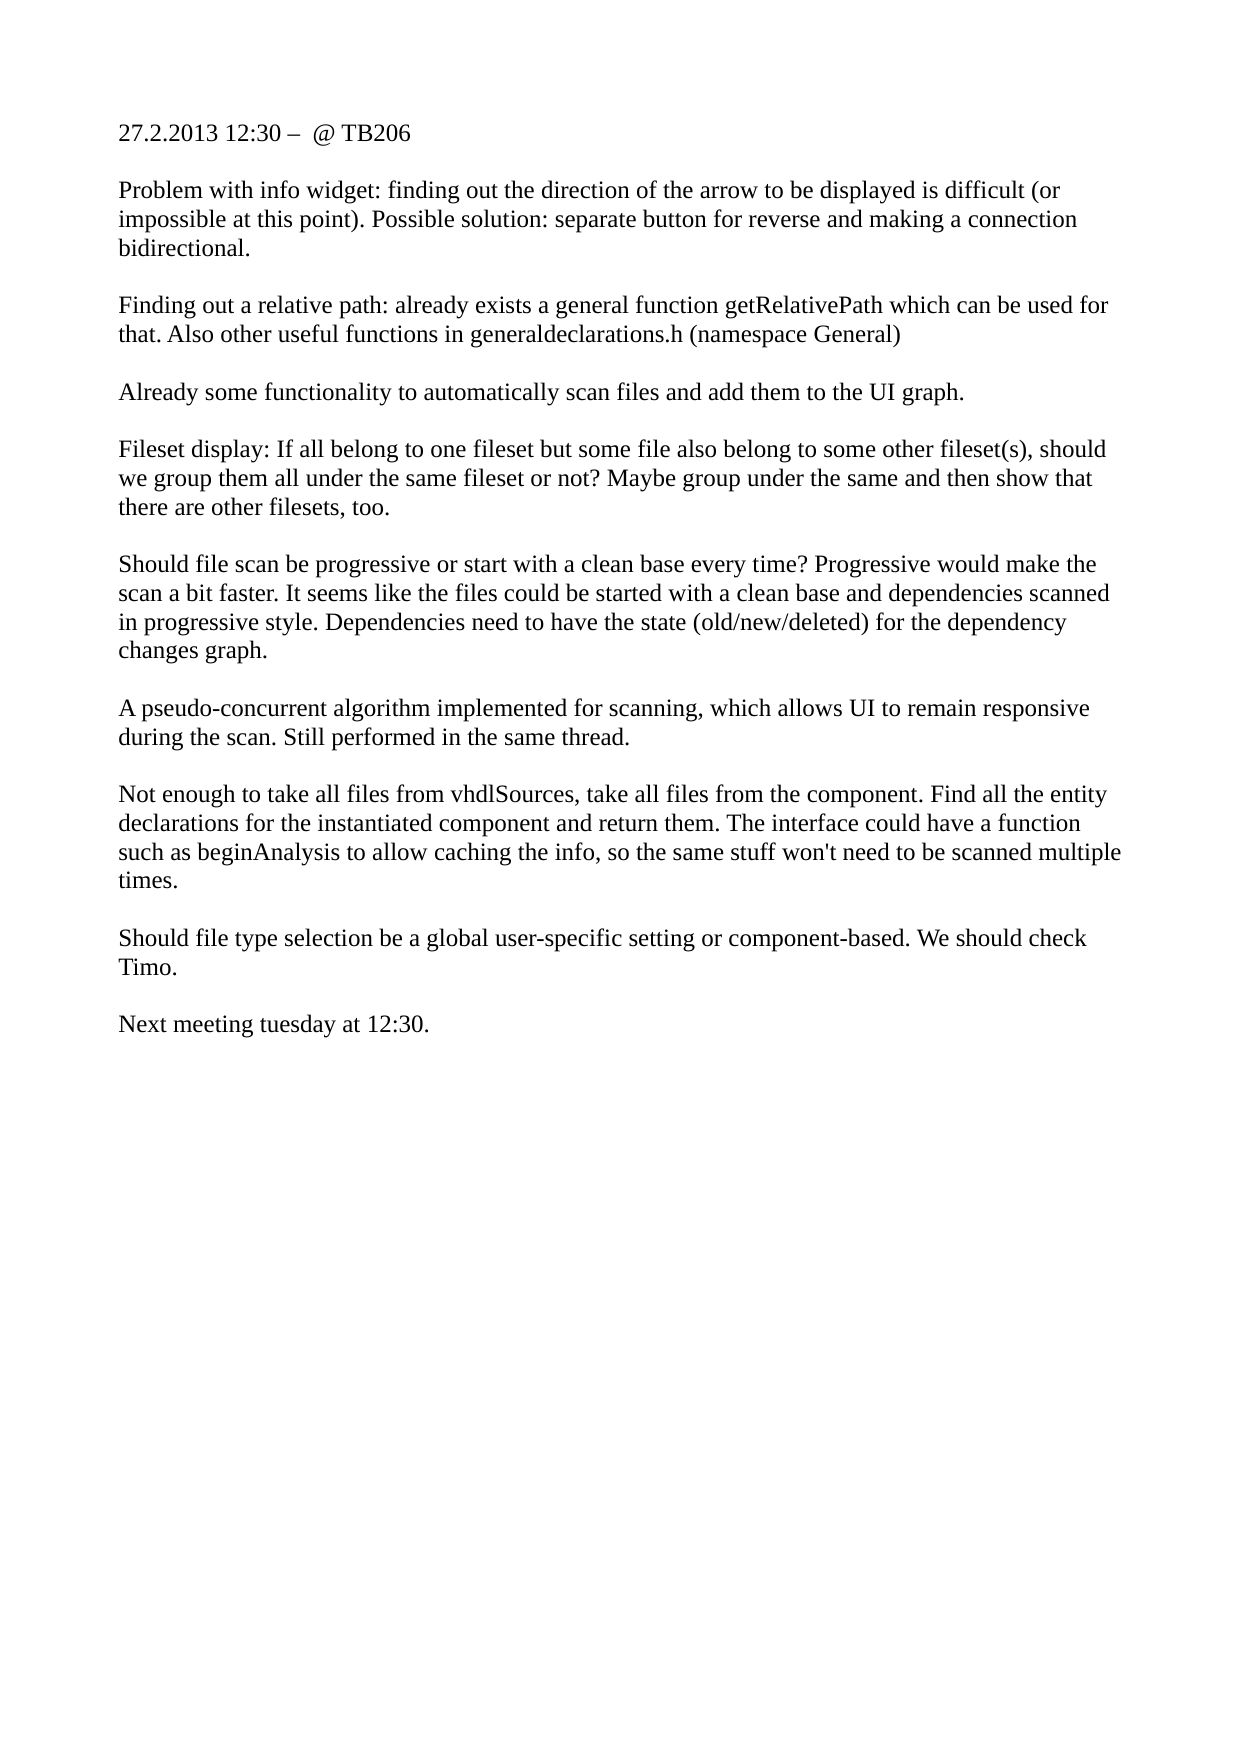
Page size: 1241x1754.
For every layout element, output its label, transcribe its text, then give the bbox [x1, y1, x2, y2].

text Finding out a relative path: already exists a general function getRelativePath which can be used for that. Also other useful functions in generaldeclarations.h (namespace General) [118, 291, 1122, 348]
text 27.2.2013 12:30 – @ TB206 [118, 118, 1122, 147]
text Problem with info widget: finding out the direction of the arrow to be displayed is difficult (or impossible at this point). Possible solution: separate button for reverse and making a connection bidirectional. [118, 176, 1122, 262]
text Should file type selection be a global user-specific setting or component-based. We should check Timo. [118, 923, 1122, 981]
text A pseudo-concurrent algorithm implemented for scanning, which allows UI to remain responsive during the scan. Still performed in the same thread. [118, 693, 1122, 751]
text Should file scan be progressive or start with a clean base every time? Progressive would make the scan a bit faster. It seems like the files could be started with a clean base and dependencies scanned in progressive style. Dependencies need to have the state (old/new/deleted) for the dependency changes graph. [118, 549, 1122, 664]
text Not enough to take all files from vhdlSources, take all files from the component. Find all the entity declarations for the instantiated component and return them. The interface could have a function such as beginAnalysis to allow caching the info, so the same stuff won't need to be scanned multiple times. [118, 779, 1122, 894]
text Next meeting tuesday at 12:30. [118, 1009, 1122, 1038]
text Fileset display: If all belong to one fileset but some file also belong to some other fileset(s), should we group them all under the same fileset or not? Maybe group under the same and then show that there are other filesets, too. [118, 434, 1122, 521]
text Already some functionality to automatically scan files and add them to the UI graph. [118, 377, 1122, 406]
